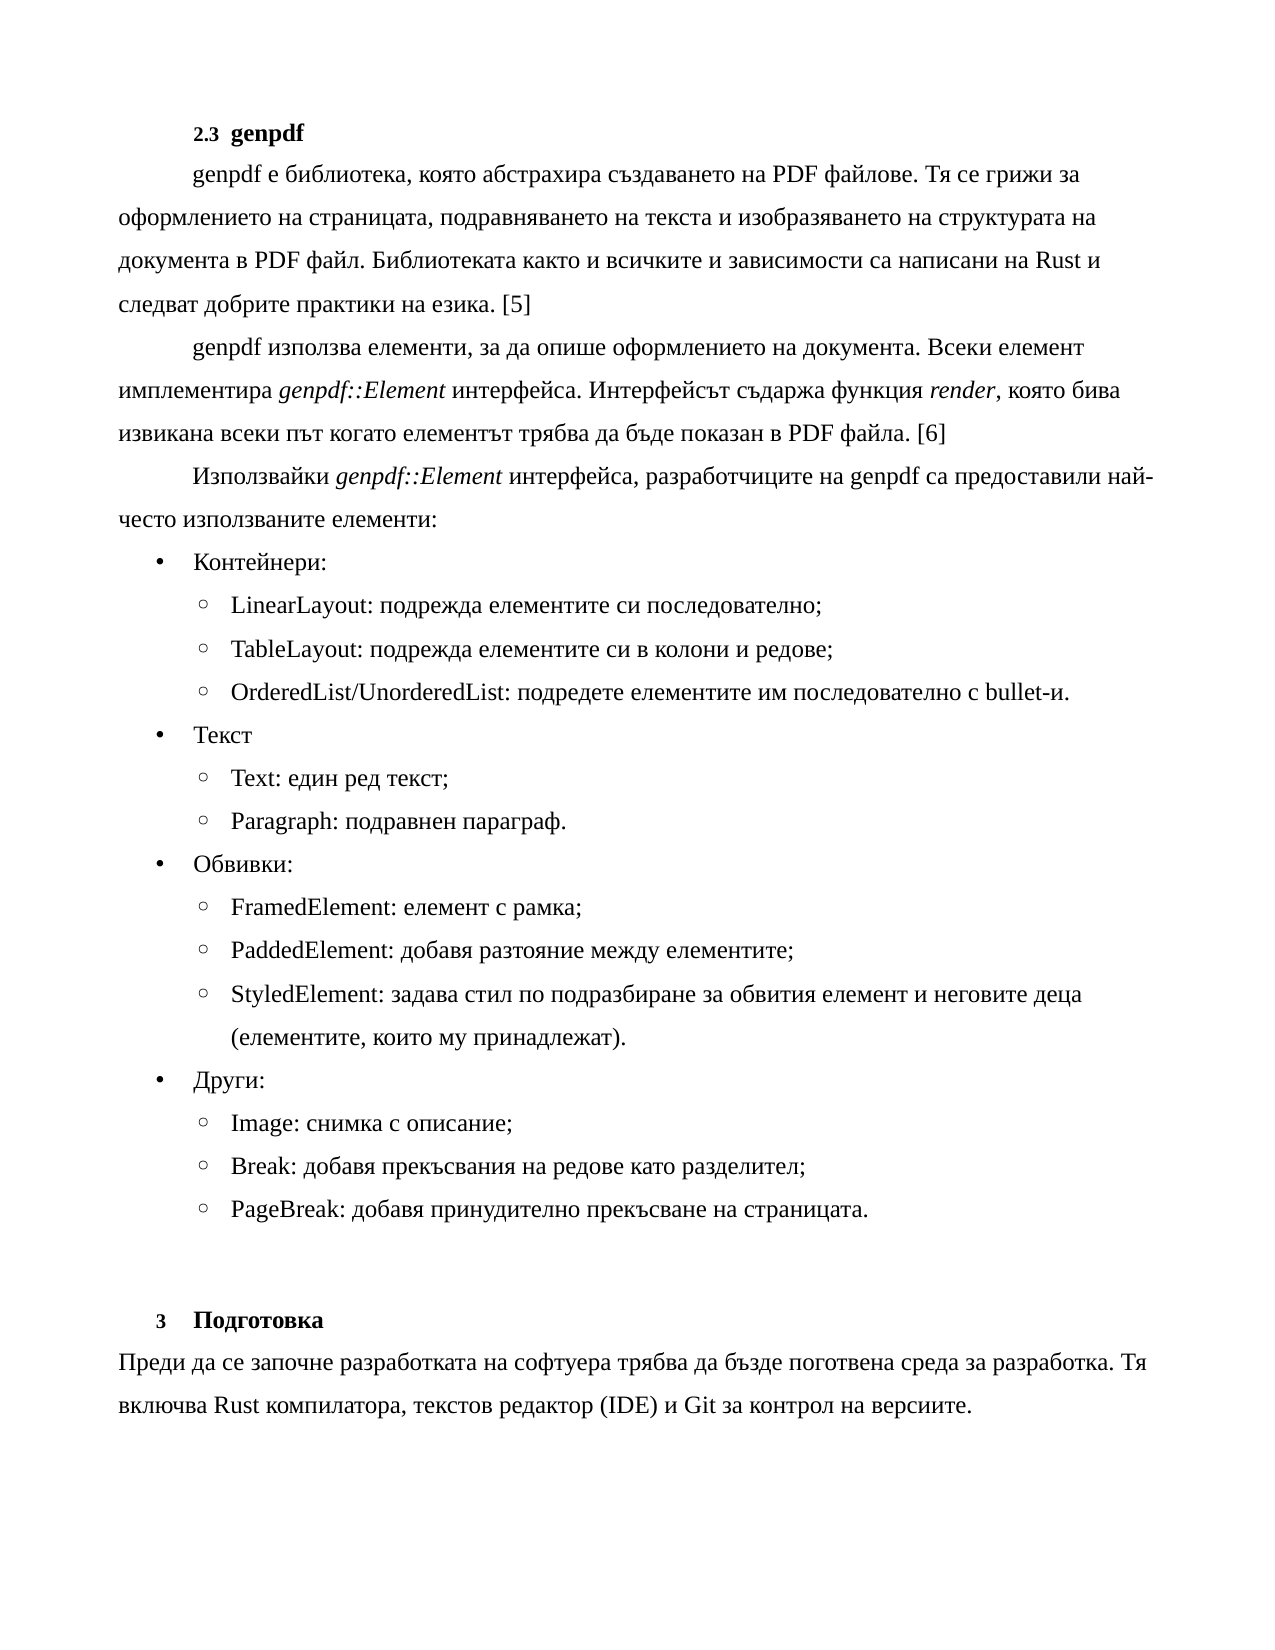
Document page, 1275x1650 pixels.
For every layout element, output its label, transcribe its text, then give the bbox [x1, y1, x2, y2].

list StyledElement: задава стил по подразбиране за обвития елемент и неговите деца (елементите, които му принадлежат). [193, 979, 1157, 1051]
subtitle Подготовка [156, 1306, 1157, 1334]
list Контейнери: [156, 547, 1157, 576]
list Break: добавя прекъсвания на редове като разделител; [193, 1151, 1157, 1180]
text genpdf използва елементи, за да опише оформлението на документа. Всеки елемент имплементира genpdf::Element интерфейса. Интерфейсът съдаржа функция render, която бива извикана всеки път когато елементът трябва да бъде показан в PDF файла. [6] [118, 332, 1157, 447]
list Paragraph: подравнен параграф. [193, 806, 1157, 835]
list TableLayout: подрежда елементите си в колони и редове; [193, 634, 1157, 662]
list Image: снимка с описание; [193, 1108, 1157, 1137]
list LinearLayout: подрежда елементите си последователно; [193, 591, 1157, 619]
text Преди да се започне разработката на софтуера трябва да бъзде поготвена среда за разработка. Тя включва Rust компилатора, текстов редактор (IDE) и Git за контрол на версиитe. [118, 1347, 1157, 1419]
list Обвивки: [156, 849, 1157, 878]
list OrderedList/UnorderedList: подредете елементите им последователно с bullet-и. [193, 677, 1157, 706]
list PaddedElement: добавя разтояние между елементите; [193, 936, 1157, 964]
list FramedElement: елемент с рамка; [193, 892, 1157, 921]
subtitle genpdf [193, 118, 1157, 147]
text genpdf е библиотека, която абстрахира създаването на PDF файлове. Тя се грижи за оформлението на страницата, подравняването на текста и изобразяването на структурата на документа в PDF файл. Библиотеката както и всичките и зависимости са написани на Rust и следват добрите практики на езика. [5] [118, 159, 1157, 317]
list Други: [156, 1065, 1157, 1094]
text Използвайки genpdf::Element интерфейса, разработчиците на genpdf са предоставили най-често използваните елементи: [118, 461, 1157, 533]
list PageBreak: добавя принудително прекъсване на страницата. [193, 1194, 1157, 1223]
list Текст [156, 720, 1157, 749]
list Text: един ред текст; [193, 763, 1157, 792]
